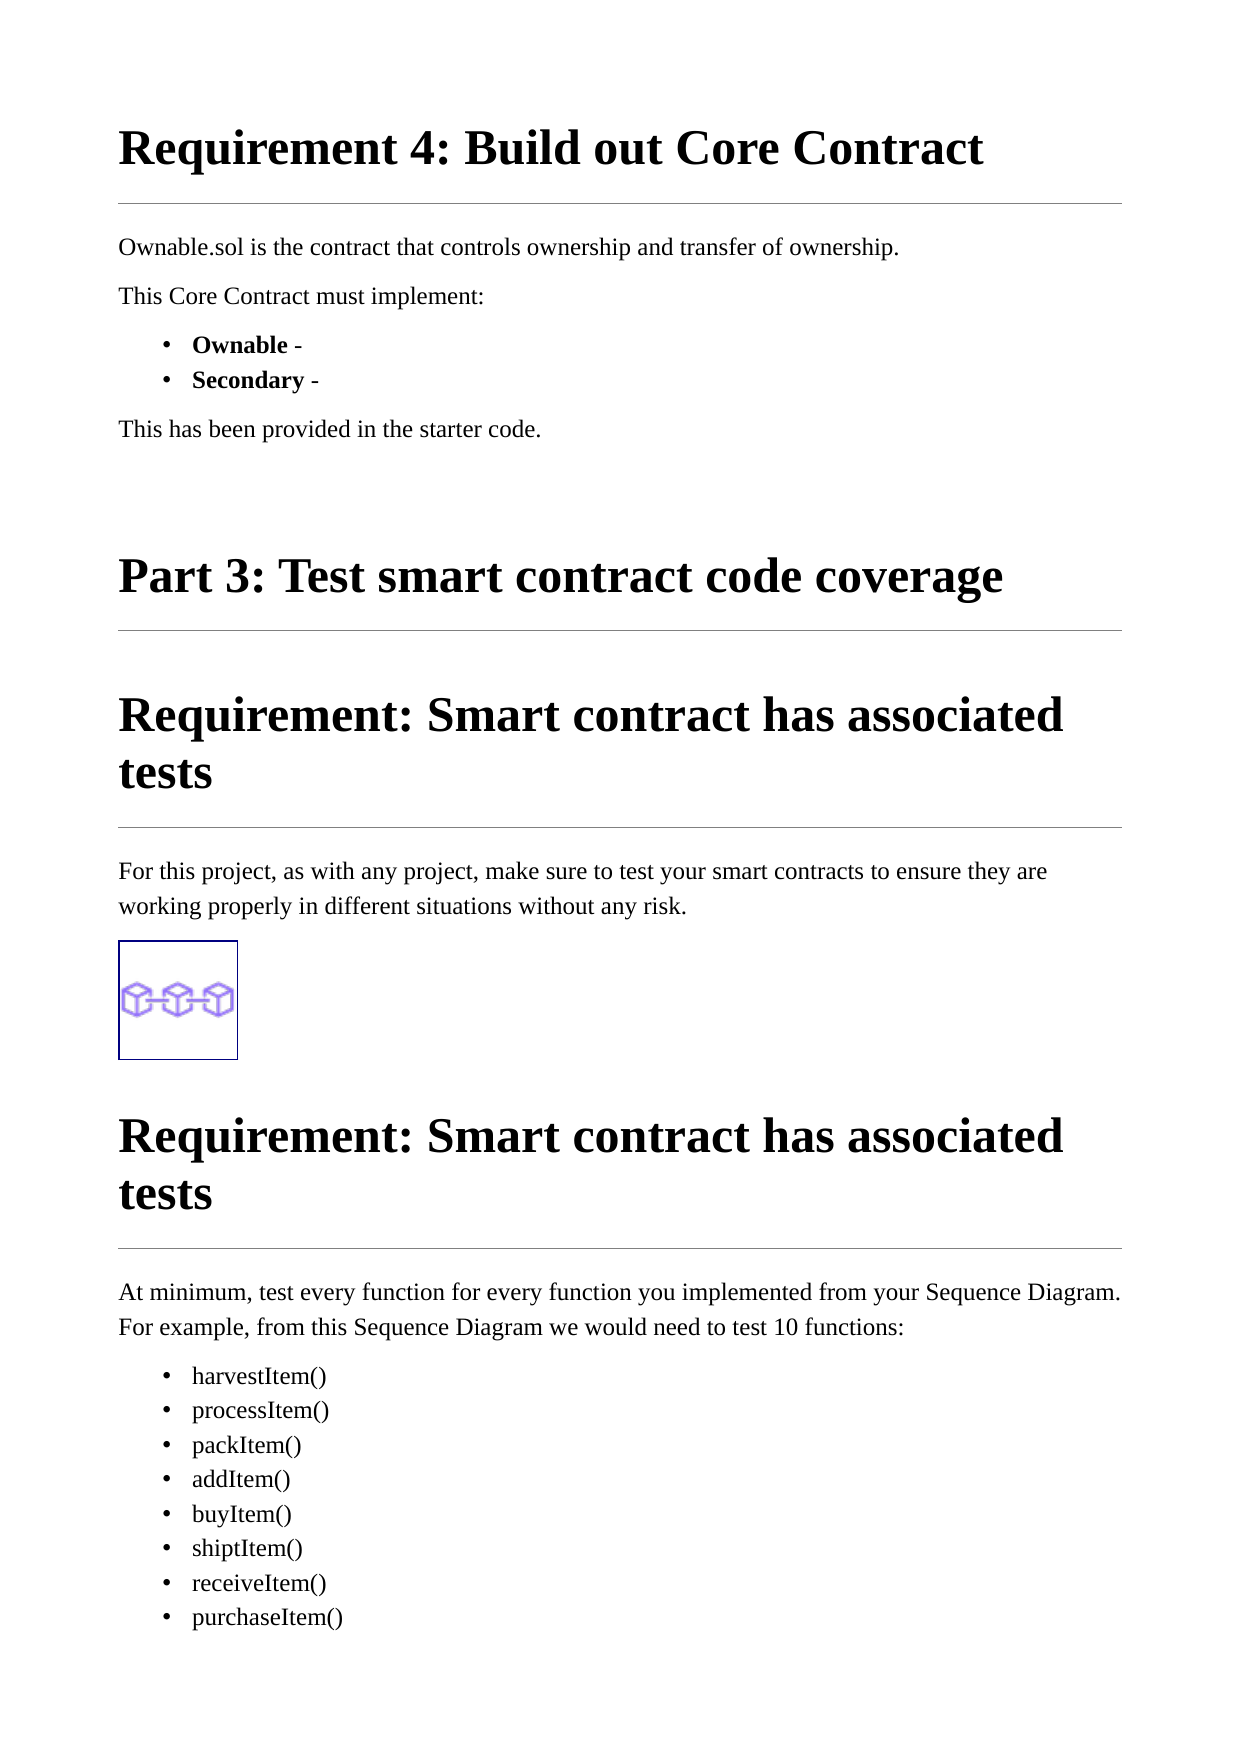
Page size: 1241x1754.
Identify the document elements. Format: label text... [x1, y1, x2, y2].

list processItem() [162, 1395, 1122, 1424]
picture [120, 942, 237, 1059]
list receiveItem() [162, 1568, 1122, 1596]
subtitle Requirement 4: Build out Core Contract [118, 118, 1122, 176]
list harvestItem() [162, 1361, 1122, 1389]
list addItem() [162, 1464, 1122, 1493]
list packItem() [162, 1430, 1122, 1458]
text This Core Contract must implement: [118, 281, 1122, 310]
subtitle Requirement: Smart contract has associated tests [118, 685, 1122, 800]
subtitle Requirement: Smart contract has associated tests [118, 1106, 1122, 1221]
text For this project, as with any project, make sure to test your smart contracts to ensure they are working properly in different situations without any risk. [118, 856, 1122, 919]
subtitle Part 3: Test smart contract code coverage [118, 546, 1122, 603]
text At minimum, test every function for every function you implemented from your Sequence Diagram. For example, from this Sequence Diagram we would need to test 10 functions: [118, 1277, 1122, 1340]
text Ownable.sol is the contract that controls ownership and transfer of ownership. [118, 232, 1122, 261]
list Secondary - [162, 365, 1122, 394]
list shiptItem() [162, 1533, 1122, 1562]
list Ownable - [162, 330, 1122, 359]
list buyItem() [162, 1499, 1122, 1527]
list purchaseItem() [162, 1602, 1122, 1631]
text This has been provided in the starter code. [118, 414, 1122, 443]
